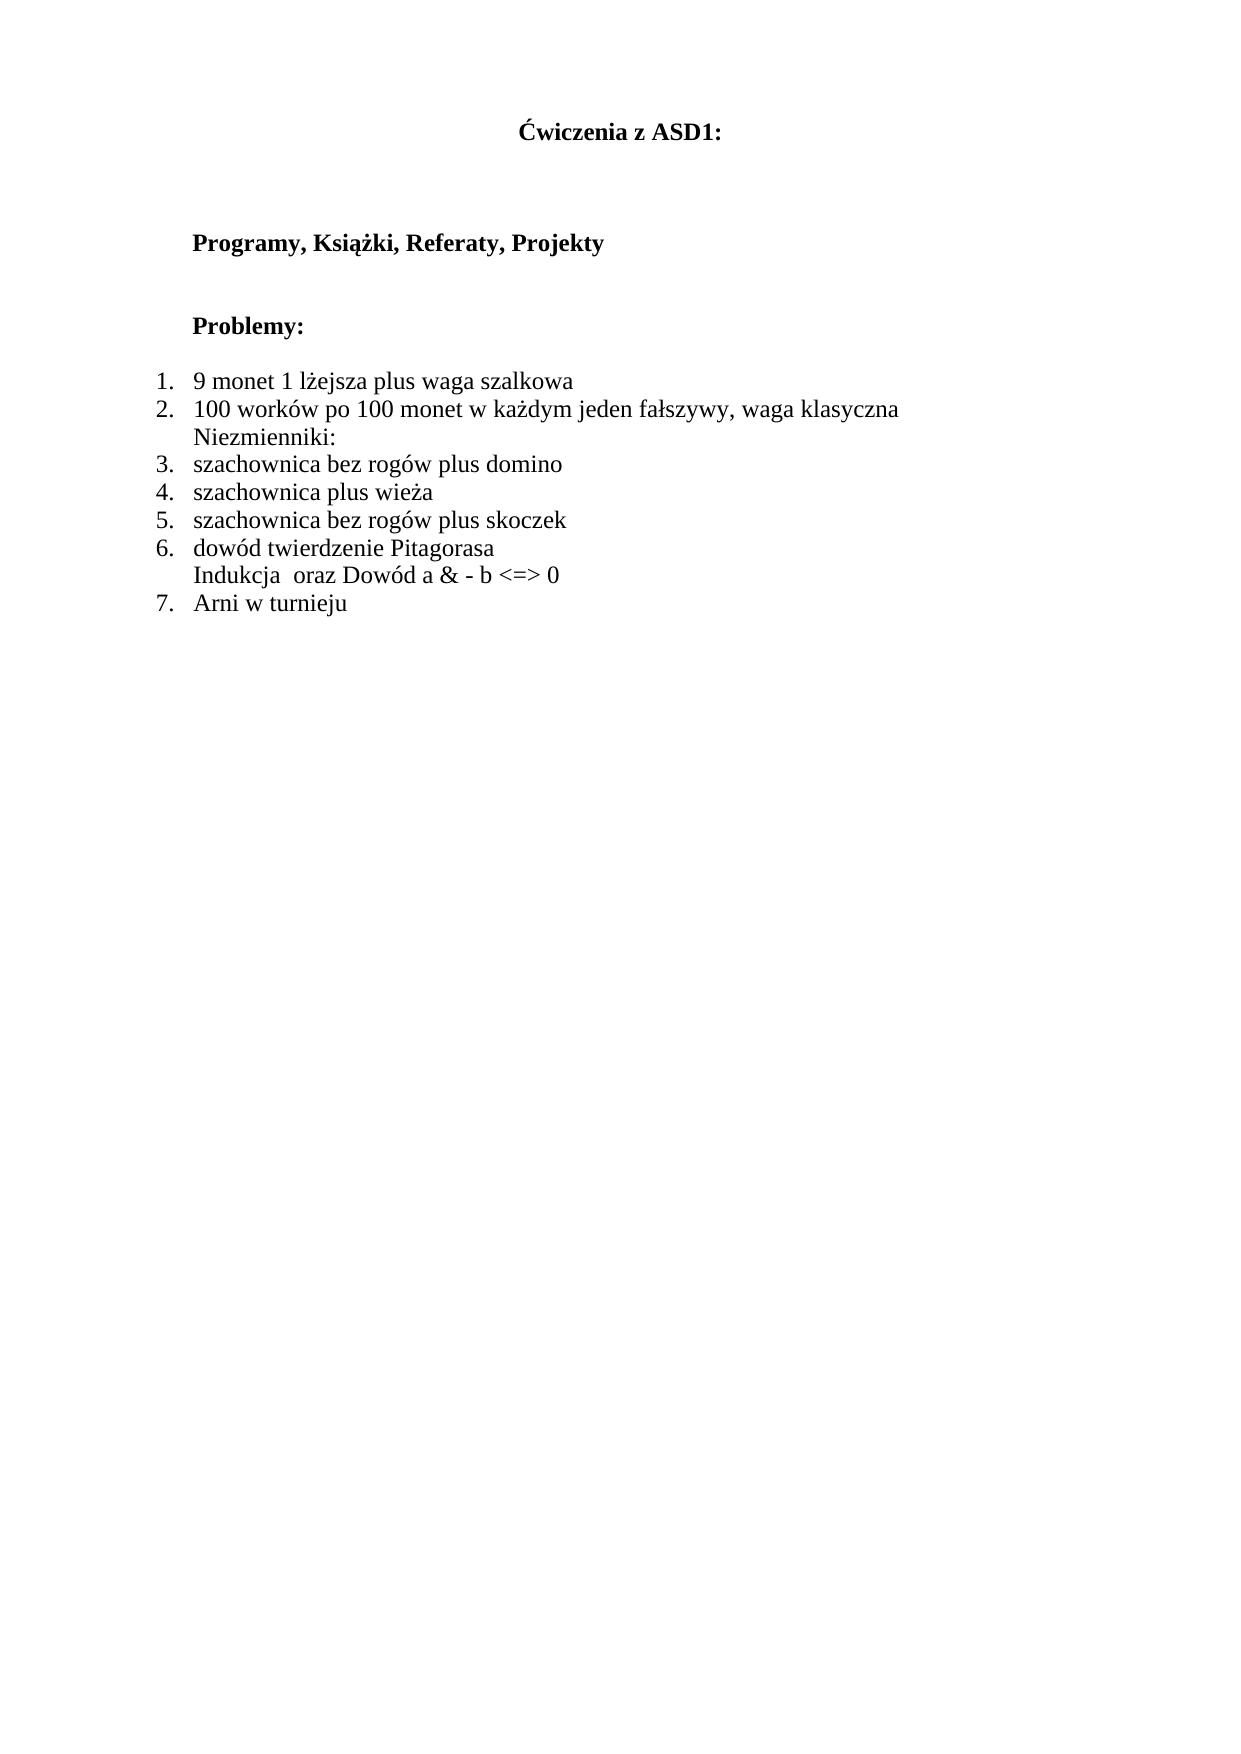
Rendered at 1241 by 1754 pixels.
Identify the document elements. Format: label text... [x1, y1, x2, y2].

list dowód twierdzenie Pitagorasa [156, 534, 1122, 561]
list szachownica bez rogów plus skoczek [156, 506, 1122, 534]
list 9 monet 1 lżejsza plus waga szalkowa [156, 367, 1122, 395]
list Indukcja oraz Dowód a & - b <=> 0 [156, 561, 1122, 589]
text Programy, Książki, Referaty, Projekty [118, 229, 1122, 257]
list 100 worków po 100 monet w każdym jeden fałszywy, waga klasyczna [156, 395, 1122, 423]
text Ćwiczenia z ASD1: [118, 118, 1122, 146]
list szachownica plus wieża [156, 478, 1122, 506]
text Problemy: [118, 312, 1122, 340]
list Arni w turnieju [156, 589, 1122, 617]
list szachownica bez rogów plus domino [156, 451, 1122, 478]
list Niezmienniki: [156, 423, 1122, 451]
